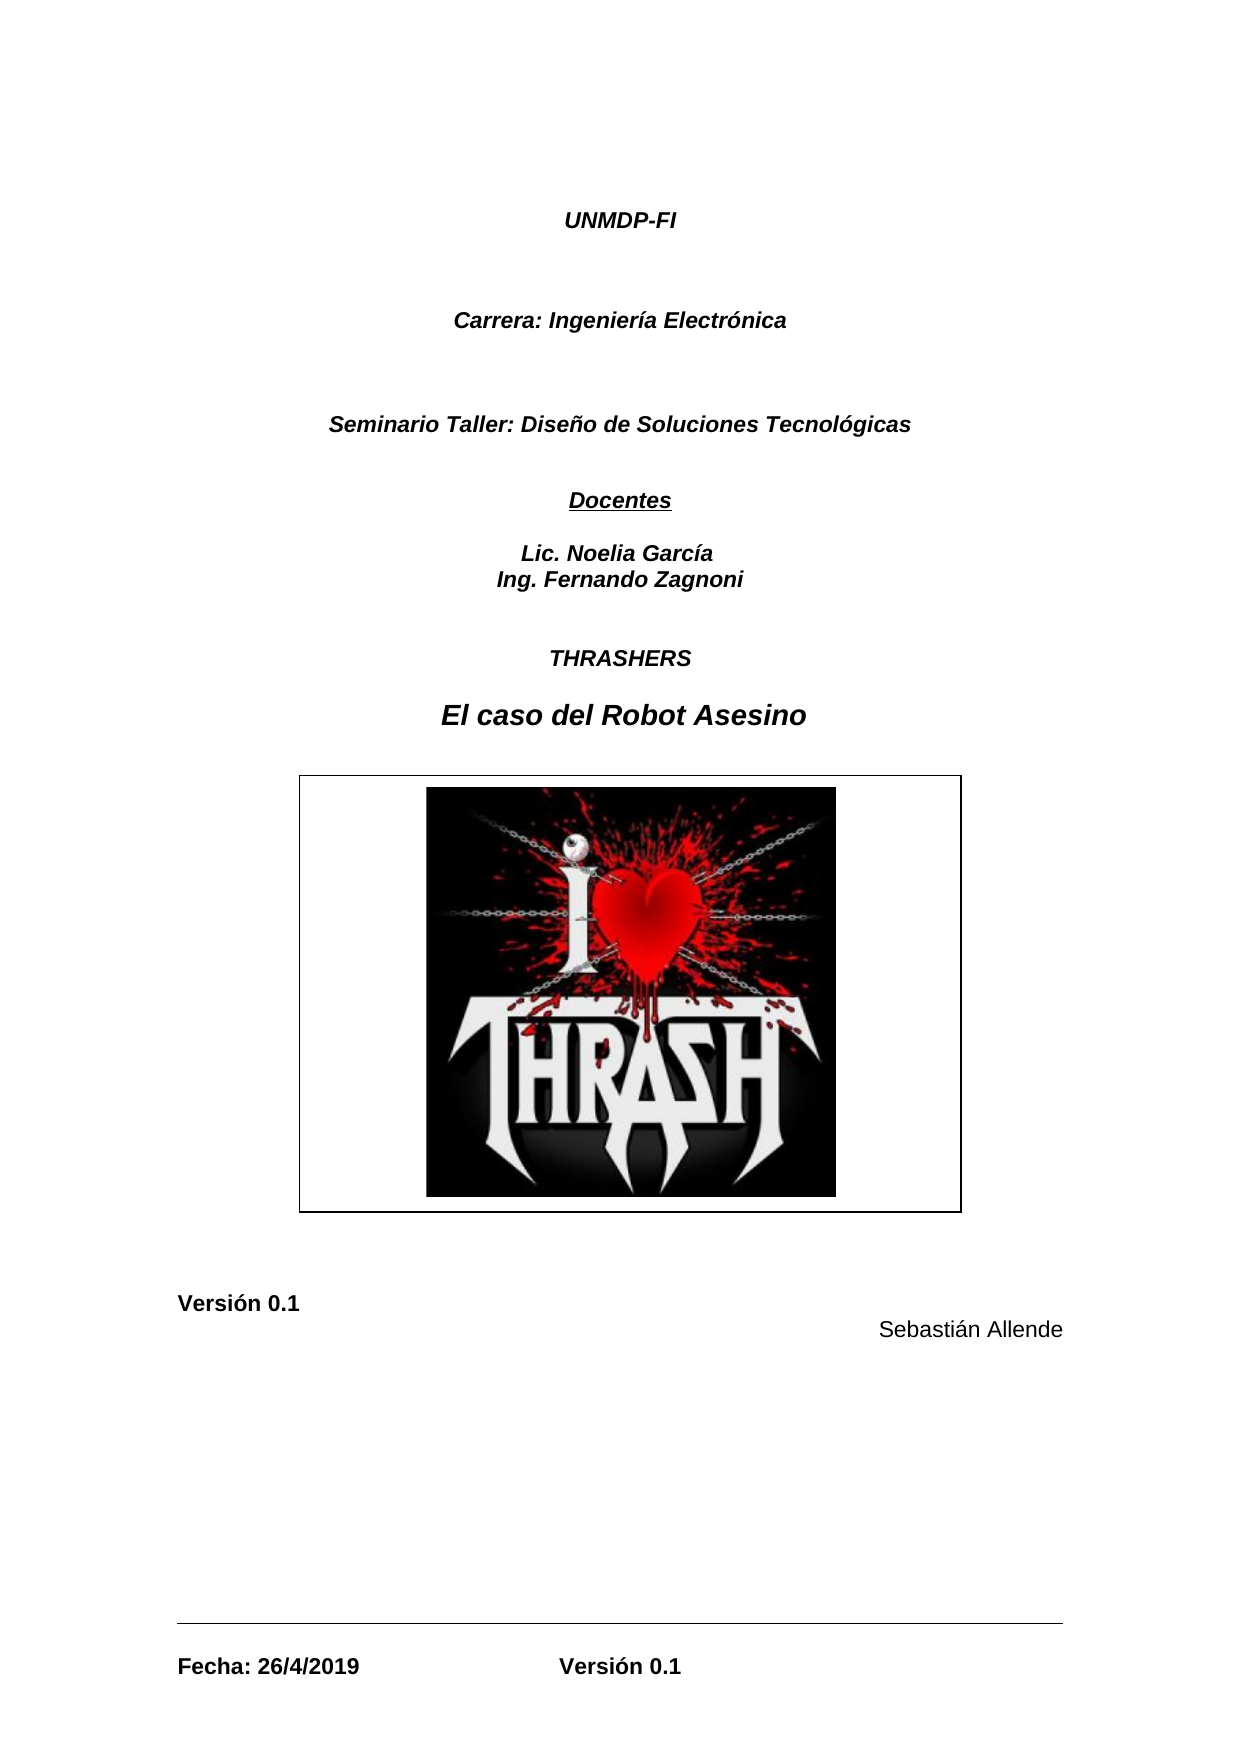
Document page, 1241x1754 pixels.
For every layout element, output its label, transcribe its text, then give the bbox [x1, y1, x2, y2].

picture [426, 787, 836, 1197]
subtitle THRASHERS [177, 645, 1063, 672]
subtitle Docentes [177, 487, 1063, 514]
subtitle Versión 0.1 [177, 1290, 1063, 1316]
subtitle Lic. Noelia García [177, 540, 1063, 566]
text El caso del Robot Asesino [177, 698, 1063, 732]
subtitle Ing. Fernando Zagnoni [177, 566, 1063, 593]
subtitle Seminario Taller: Diseño de Soluciones Tecnológicas [177, 411, 1063, 437]
text Sebastián Allende [177, 1316, 1063, 1342]
subtitle UNMDP-FI [177, 207, 1063, 233]
subtitle Carrera: Ingeniería Electrónica [177, 307, 1063, 334]
